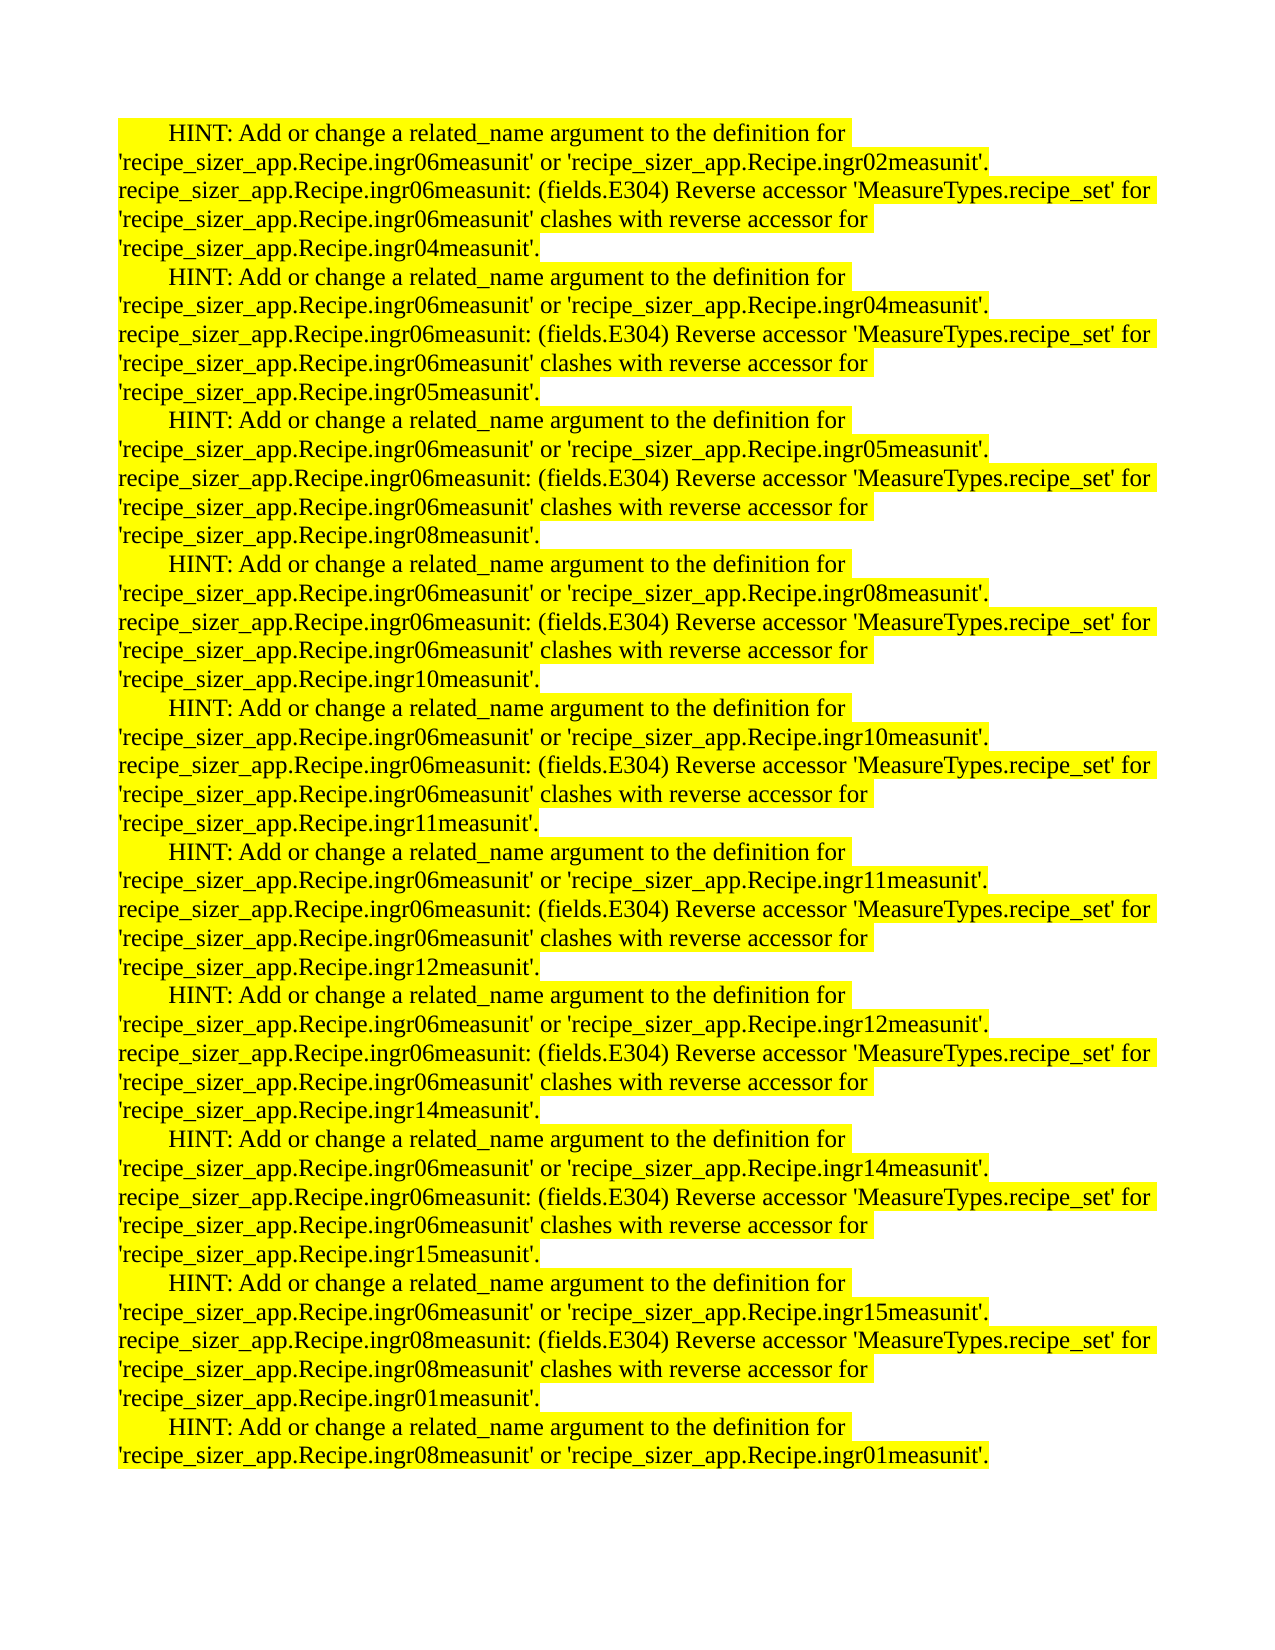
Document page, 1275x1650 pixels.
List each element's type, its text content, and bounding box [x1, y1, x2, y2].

text HINT: Add or change a related_name argument to the definition for 'recipe_sizer_app.Recipe.ingr06measunit' or 'recipe_sizer_app.Recipe.ingr05measunit'. [118, 406, 1157, 463]
text HINT: Add or change a related_name argument to the definition for 'recipe_sizer_app.Recipe.ingr06measunit' or 'recipe_sizer_app.Recipe.ingr10measunit'. [118, 693, 1157, 751]
text HINT: Add or change a related_name argument to the definition for 'recipe_sizer_app.Recipe.ingr06measunit' or 'recipe_sizer_app.Recipe.ingr12measunit'. [118, 981, 1157, 1038]
text recipe_sizer_app.Recipe.ingr06measunit: (fields.E304) Reverse accessor 'MeasureTypes.recipe_set' for 'recipe_sizer_app.Recipe.ingr06measunit' clashes with reverse accessor for 'recipe_sizer_app.Recipe.ingr14measunit'. [118, 1038, 1157, 1124]
text HINT: Add or change a related_name argument to the definition for 'recipe_sizer_app.Recipe.ingr06measunit' or 'recipe_sizer_app.Recipe.ingr11measunit'. [118, 837, 1157, 894]
text recipe_sizer_app.Recipe.ingr06measunit: (fields.E304) Reverse accessor 'MeasureTypes.recipe_set' for 'recipe_sizer_app.Recipe.ingr06measunit' clashes with reverse accessor for 'recipe_sizer_app.Recipe.ingr15measunit'. [118, 1182, 1157, 1268]
text recipe_sizer_app.Recipe.ingr06measunit: (fields.E304) Reverse accessor 'MeasureTypes.recipe_set' for 'recipe_sizer_app.Recipe.ingr06measunit' clashes with reverse accessor for 'recipe_sizer_app.Recipe.ingr11measunit'. [118, 751, 1157, 837]
text HINT: Add or change a related_name argument to the definition for 'recipe_sizer_app.Recipe.ingr08measunit' or 'recipe_sizer_app.Recipe.ingr01measunit'. [118, 1412, 1157, 1469]
text recipe_sizer_app.Recipe.ingr06measunit: (fields.E304) Reverse accessor 'MeasureTypes.recipe_set' for 'recipe_sizer_app.Recipe.ingr06measunit' clashes with reverse accessor for 'recipe_sizer_app.Recipe.ingr12measunit'. [118, 894, 1157, 981]
text HINT: Add or change a related_name argument to the definition for 'recipe_sizer_app.Recipe.ingr06measunit' or 'recipe_sizer_app.Recipe.ingr02measunit'. [118, 118, 1157, 176]
text HINT: Add or change a related_name argument to the definition for 'recipe_sizer_app.Recipe.ingr06measunit' or 'recipe_sizer_app.Recipe.ingr14measunit'. [118, 1124, 1157, 1182]
text recipe_sizer_app.Recipe.ingr06measunit: (fields.E304) Reverse accessor 'MeasureTypes.recipe_set' for 'recipe_sizer_app.Recipe.ingr06measunit' clashes with reverse accessor for 'recipe_sizer_app.Recipe.ingr08measunit'. [118, 463, 1157, 549]
text recipe_sizer_app.Recipe.ingr06measunit: (fields.E304) Reverse accessor 'MeasureTypes.recipe_set' for 'recipe_sizer_app.Recipe.ingr06measunit' clashes with reverse accessor for 'recipe_sizer_app.Recipe.ingr10measunit'. [118, 607, 1157, 693]
text recipe_sizer_app.Recipe.ingr08measunit: (fields.E304) Reverse accessor 'MeasureTypes.recipe_set' for 'recipe_sizer_app.Recipe.ingr08measunit' clashes with reverse accessor for 'recipe_sizer_app.Recipe.ingr01measunit'. [118, 1326, 1157, 1412]
text recipe_sizer_app.Recipe.ingr06measunit: (fields.E304) Reverse accessor 'MeasureTypes.recipe_set' for 'recipe_sizer_app.Recipe.ingr06measunit' clashes with reverse accessor for 'recipe_sizer_app.Recipe.ingr04measunit'. [118, 176, 1157, 262]
text HINT: Add or change a related_name argument to the definition for 'recipe_sizer_app.Recipe.ingr06measunit' or 'recipe_sizer_app.Recipe.ingr15measunit'. [118, 1268, 1157, 1326]
text recipe_sizer_app.Recipe.ingr06measunit: (fields.E304) Reverse accessor 'MeasureTypes.recipe_set' for 'recipe_sizer_app.Recipe.ingr06measunit' clashes with reverse accessor for 'recipe_sizer_app.Recipe.ingr05measunit'. [118, 319, 1157, 406]
text HINT: Add or change a related_name argument to the definition for 'recipe_sizer_app.Recipe.ingr06measunit' or 'recipe_sizer_app.Recipe.ingr04measunit'. [118, 262, 1157, 319]
text HINT: Add or change a related_name argument to the definition for 'recipe_sizer_app.Recipe.ingr06measunit' or 'recipe_sizer_app.Recipe.ingr08measunit'. [118, 549, 1157, 607]
